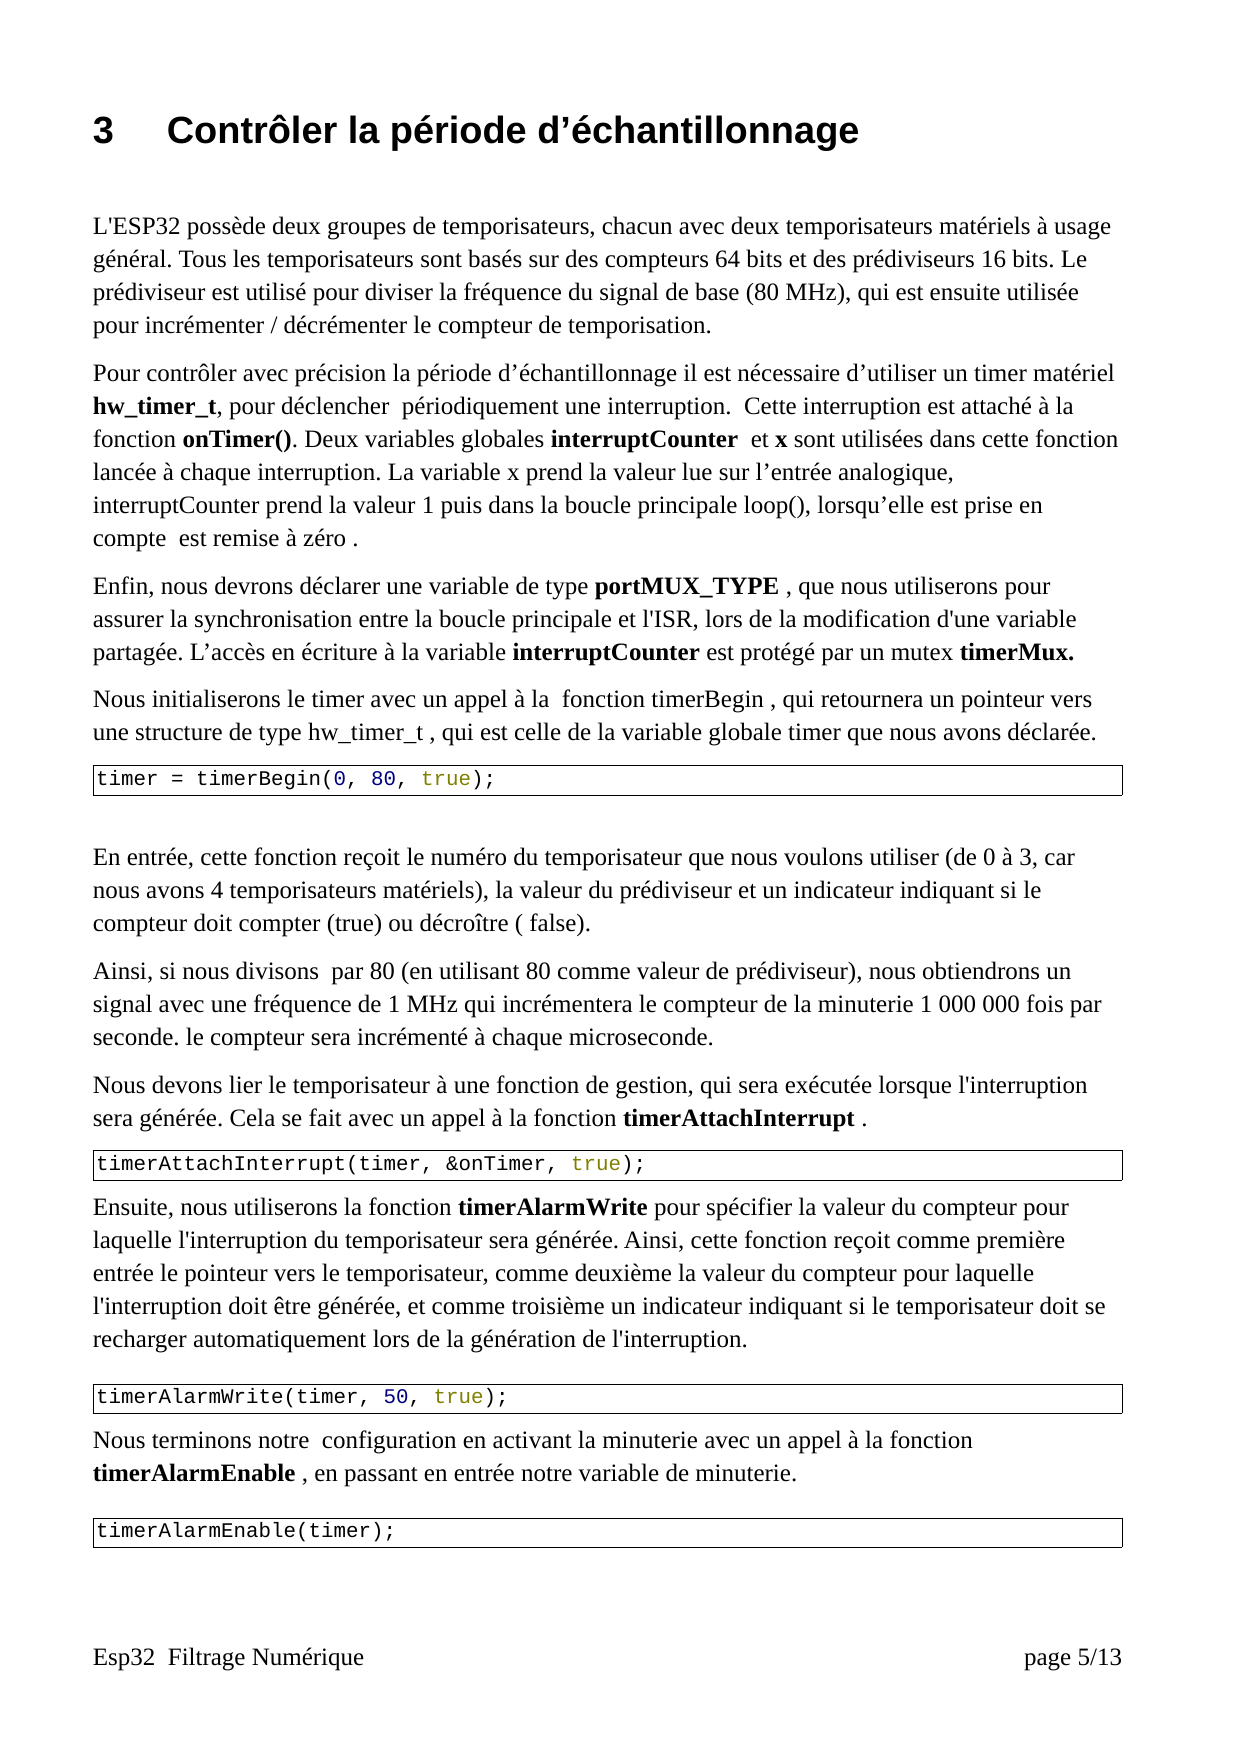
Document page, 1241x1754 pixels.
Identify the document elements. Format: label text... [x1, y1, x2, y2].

text Ainsi, si nous divisons par 80 (en utilisant 80 comme valeur de prédiviseur), nous obtiendrons un signal avec une fréquence de 1 MHz qui incrémentera le compteur de la minuterie 1 000 000 fois par seconde. le compteur sera incrémenté à chaque microseconde. [93, 956, 1122, 1051]
text Pour contrôler avec précision la période d’échantillonnage il est nécessaire d’utiliser un timer matériel hw_timer_t, pour déclencher périodiquement une interruption. Cette interruption est attaché à la fonction onTimer(). Deux variables globales interruptCounter et x sont utilisées dans cette fonction lancée à chaque interruption. La variable x prend la valeur lue sur l’entrée analogique, interruptCounter prend la valeur 1 puis dans la boucle principale loop(), lorsqu’elle est prise en compte est remise à zéro . [93, 358, 1122, 552]
text Nous terminons notre configuration en activant la minuterie avec un appel à la fonction timerAlarmEnable , en passant en entrée notre variable de minuterie. [93, 1425, 1122, 1487]
text timerAlarmEnable(timer); [94, 1519, 1122, 1547]
text timerAlarmWrite(timer, 50, true); [94, 1385, 1122, 1413]
text Enfin, nous devrons déclarer une variable de type portMUX_TYPE , que nous utiliserons pour assurer la synchronisation entre la boucle principale et l'ISR, lors de la modification d'une variable partagée. L’accès en écriture à la variable interruptCounter est protégé par un mutex timerMux. [93, 571, 1122, 666]
text L'ESP32 possède deux groupes de temporisateurs, chacun avec deux temporisateurs matériels à usage général. Tous les temporisateurs sont basés sur des compteurs 64 bits et des prédiviseurs 16 bits. Le prédiviseur est utilisé pour diviser la fréquence du signal de base (80 MHz), qui est ensuite utilisée pour incrémenter / décrémenter le compteur de temporisation. [93, 211, 1122, 339]
text En entrée, cette fonction reçoit le numéro du temporisateur que nous voulons utiliser (de 0 à 3, car nous avons 4 temporisateurs matériels), la valeur du prédiviseur et un indicateur indiquant si le compteur doit compter (true) ou décroître ( false). [93, 842, 1122, 937]
subtitle Contrôler la période d’échantillonnage [93, 108, 1122, 151]
text timer = timerBegin(0, 80, true); [94, 766, 1122, 795]
text timerAttachInterrupt(timer, &onTimer, true); [94, 1151, 1122, 1180]
text Nous devons lier le temporisateur à une fonction de gestion, qui sera exécutée lorsque l'interruption sera générée. Cela se fait avec un appel à la fonction timerAttachInterrupt . [93, 1070, 1122, 1131]
text Ensuite, nous utiliserons la fonction timerAlarmWrite pour spécifier la valeur du compteur pour laquelle l'interruption du temporisateur sera générée. Ainsi, cette fonction reçoit comme première entrée le pointeur vers le temporisateur, comme deuxième la valeur du compteur pour laquelle l'interruption doit être générée, et comme troisième un indicateur indiquant si le temporisateur doit se recharger automatiquement lors de la génération de l'interruption. [93, 1192, 1122, 1353]
text Nous initialiserons le timer avec un appel à la fonction timerBegin , qui retournera un pointeur vers une structure de type hw_timer_t , qui est celle de la variable globale timer que nous avons déclarée. [93, 684, 1122, 746]
